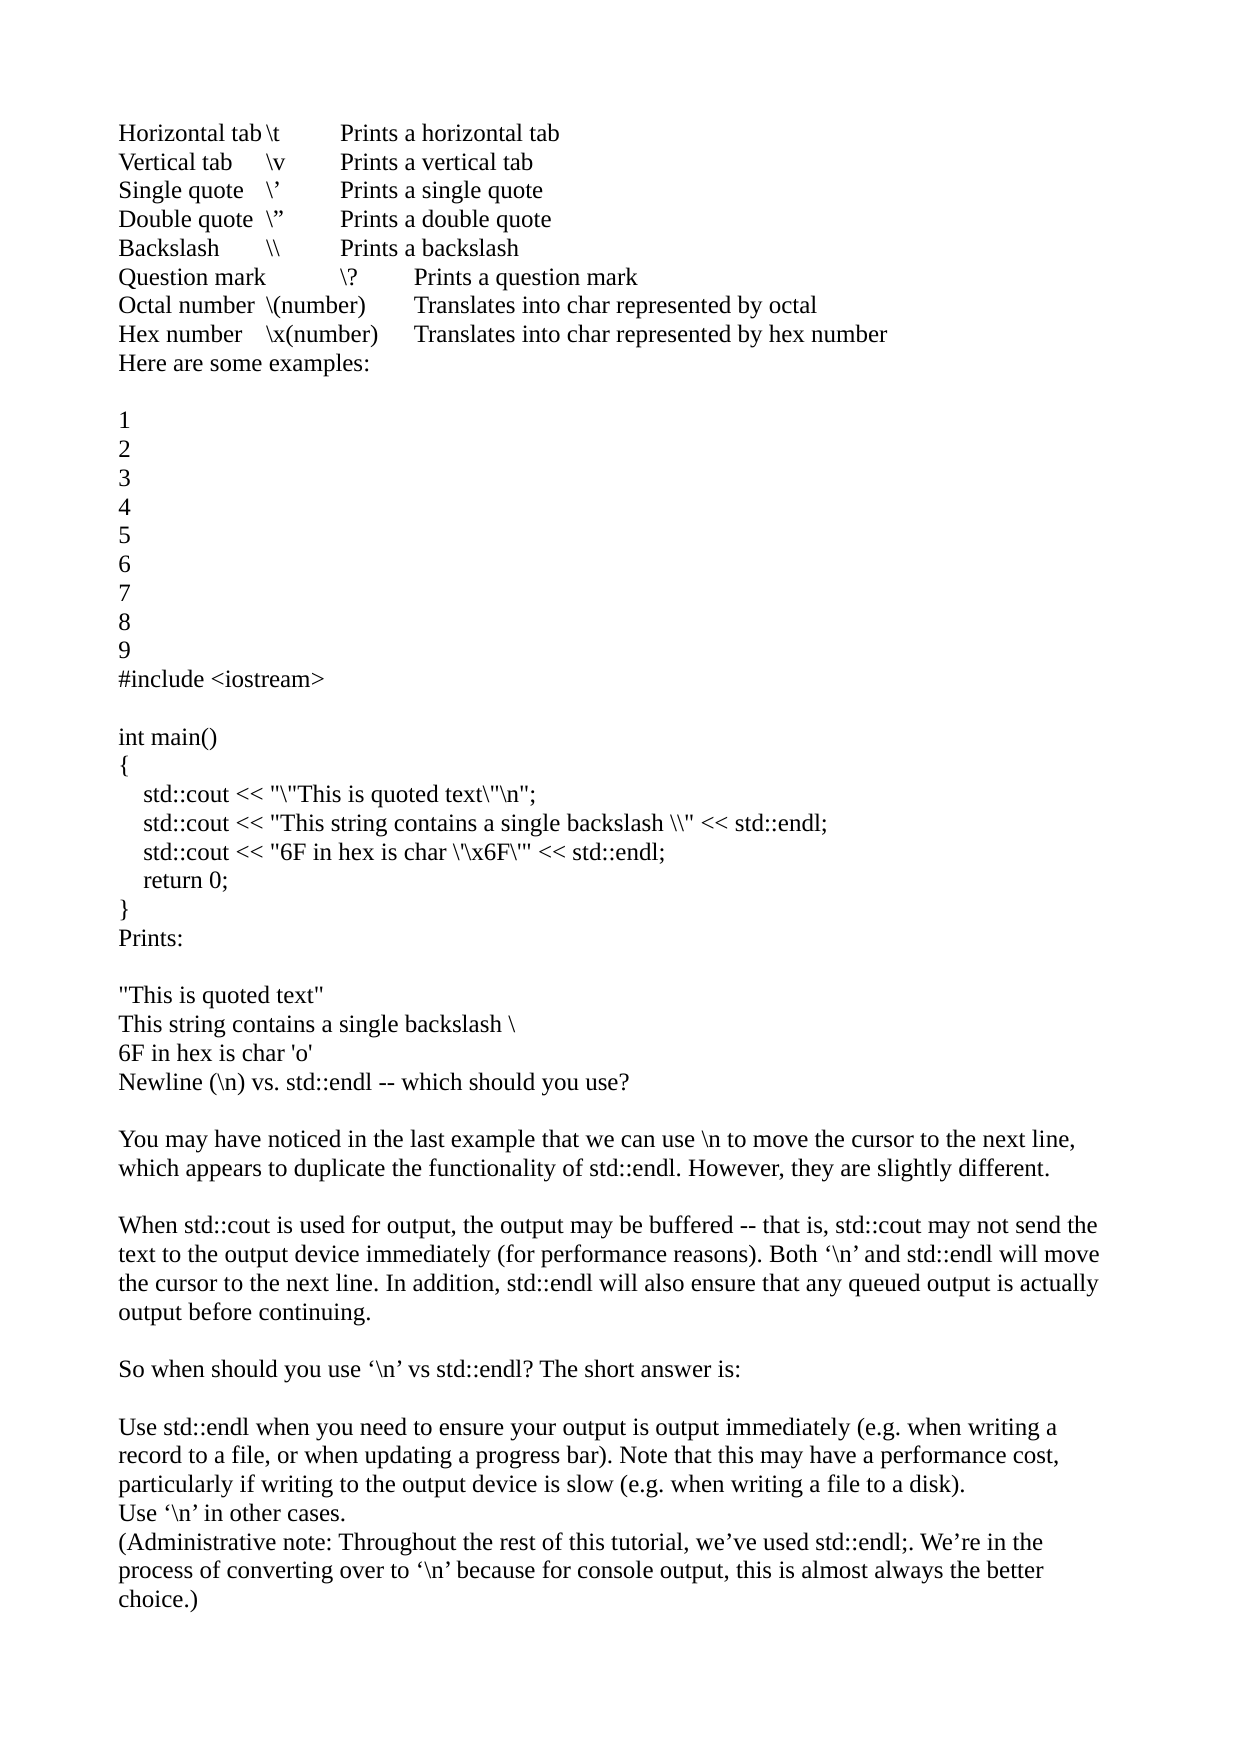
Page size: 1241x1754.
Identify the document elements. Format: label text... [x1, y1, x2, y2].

text This string contains a single backslash \ [118, 1009, 1122, 1038]
text When std::cout is used for output, the output may be buffered -- that is, std::cout may not send the text to the output device immediately (for performance reasons). Both ‘\n’ and std::endl will move the cursor to the next line. In addition, std::endl will also ensure that any queued output is actually output before continuing. [118, 1211, 1122, 1326]
text Newline (\n) vs. std::endl -- which should you use? [118, 1067, 1122, 1096]
text 6F in hex is char 'o' [118, 1038, 1122, 1067]
text 5 [118, 521, 1122, 549]
text 6 [118, 549, 1122, 578]
text 4 [118, 492, 1122, 521]
text Use ‘\n’ in other cases. [118, 1498, 1122, 1527]
text (Administrative note: Throughout the rest of this tutorial, we’ve used std::endl;. We’re in the process of converting over to ‘\n’ because for console output, this is almost always the better choice.) [118, 1527, 1122, 1613]
text Horizontal tab \t Prints a horizontal tab [118, 118, 1122, 147]
text } [118, 894, 1122, 923]
text Vertical tab \v Prints a vertical tab [118, 147, 1122, 176]
text So when should you use ‘\n’ vs std::endl? The short answer is: [118, 1354, 1122, 1383]
text Prints: [118, 923, 1122, 952]
text Question mark \? Prints a question mark [118, 262, 1122, 291]
text Octal number \(number) Translates into char represented by octal [118, 291, 1122, 319]
text std::cout << "6F in hex is char \'\x6F\'" << std::endl; [118, 837, 1122, 866]
text Single quote \’ Prints a single quote [118, 176, 1122, 204]
text 8 [118, 607, 1122, 636]
text Hex number \x(number) Translates into char represented by hex number [118, 319, 1122, 348]
text 1 [118, 406, 1122, 434]
text 9 [118, 636, 1122, 664]
text Use std::endl when you need to ensure your output is output immediately (e.g. when writing a record to a file, or when updating a progress bar). Note that this may have a performance cost, particularly if writing to the output device is slow (e.g. when writing a file to a disk). [118, 1412, 1122, 1498]
text Here are some examples: [118, 348, 1122, 377]
text #include <iostream> [118, 664, 1122, 693]
text You may have noticed in the last example that we can use \n to move the cursor to the next line, which appears to duplicate the functionality of std::endl. However, they are slightly different. [118, 1124, 1122, 1182]
text Backslash \\ Prints a backslash [118, 233, 1122, 262]
text 2 [118, 434, 1122, 463]
text int main() [118, 722, 1122, 751]
text std::cout << "\"This is quoted text\"\n"; [118, 779, 1122, 808]
text Double quote \” Prints a double quote [118, 204, 1122, 233]
text "This is quoted text" [118, 981, 1122, 1009]
text 3 [118, 463, 1122, 492]
text 7 [118, 578, 1122, 607]
text std::cout << "This string contains a single backslash \\" << std::endl; [118, 808, 1122, 837]
text { [118, 751, 1122, 779]
text return 0; [118, 866, 1122, 894]
